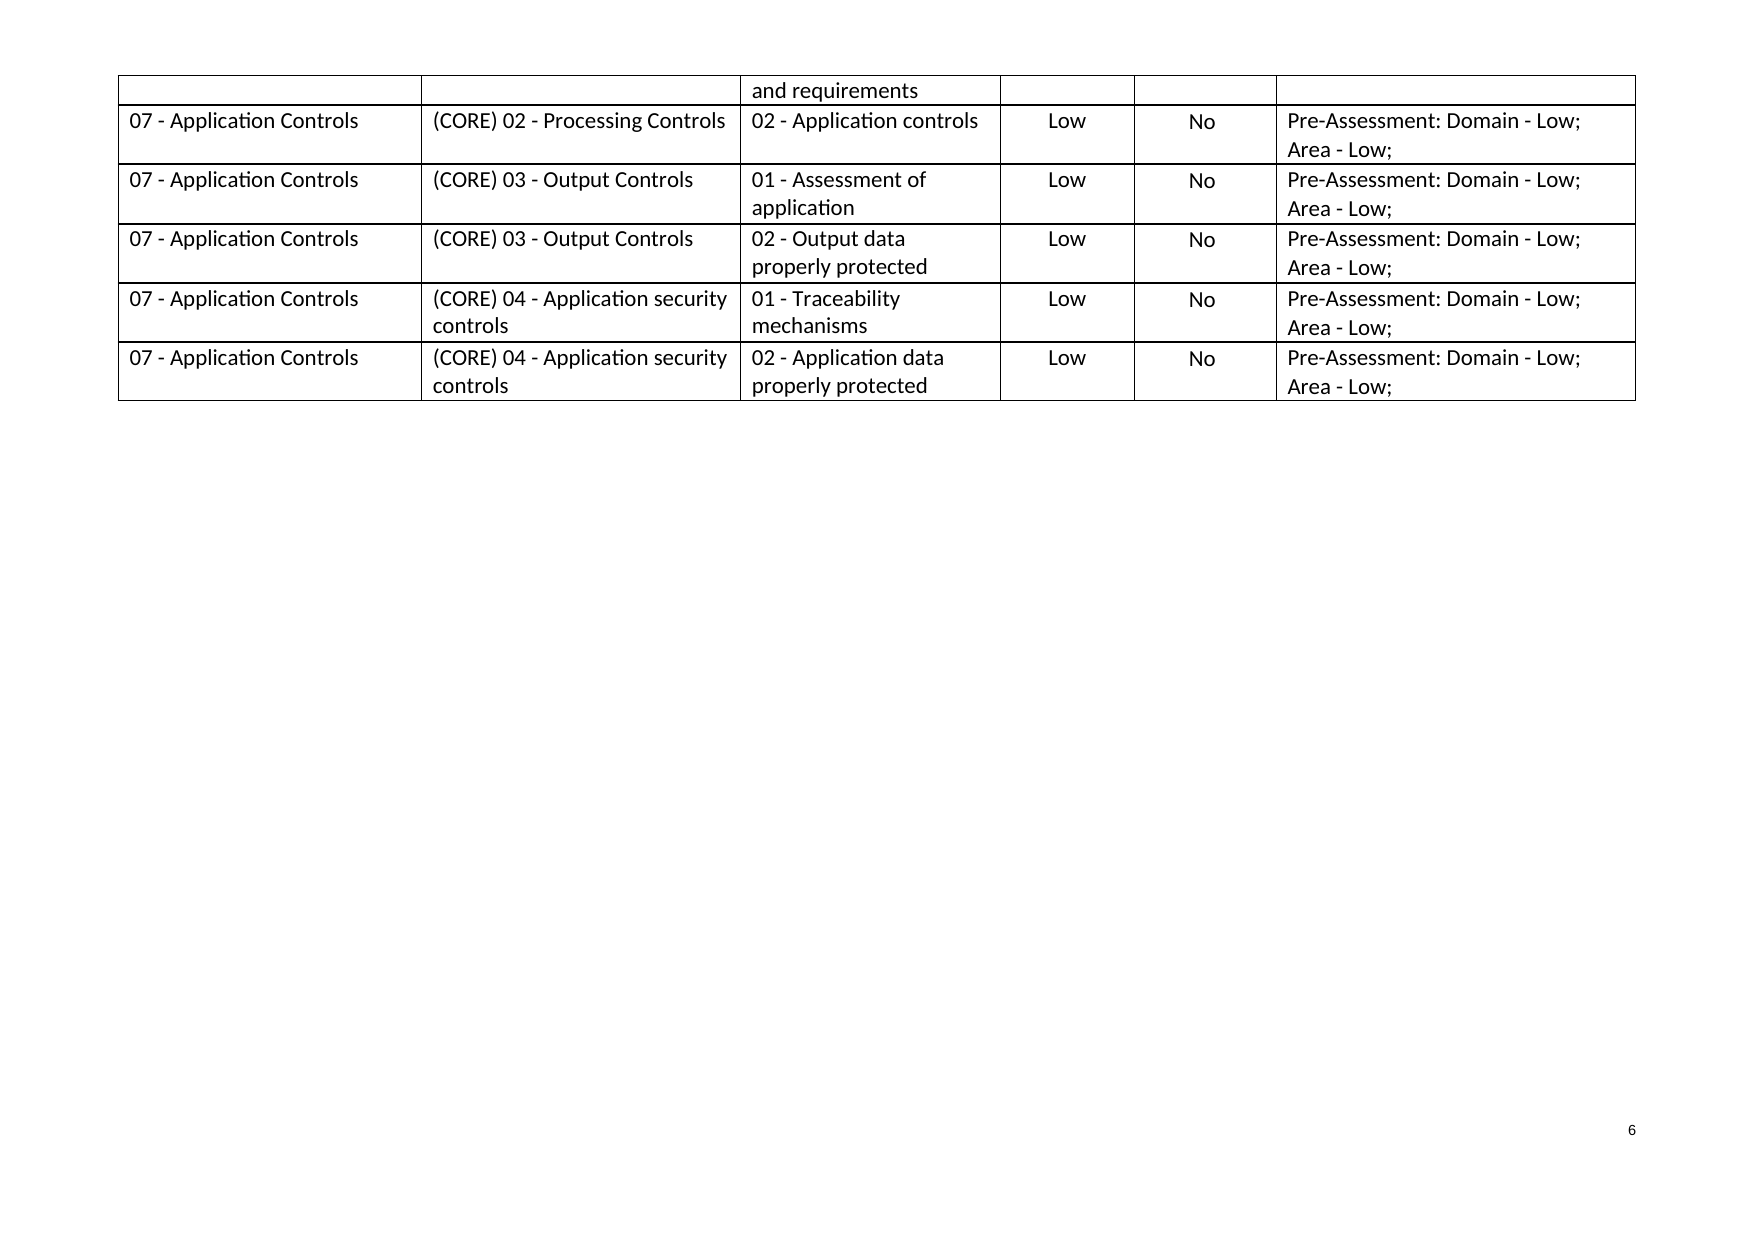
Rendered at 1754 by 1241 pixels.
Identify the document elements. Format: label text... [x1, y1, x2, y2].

table_header 07 - Application Controls [119, 225, 421, 282]
table_header Low [1001, 343, 1134, 400]
table_header 02 - Application data properly protected [741, 343, 1000, 400]
table_header No [1135, 225, 1276, 282]
table_header No [1135, 106, 1276, 163]
table_header 02 - Application controls [741, 106, 1000, 163]
table_header 07 - Application Controls [119, 165, 421, 222]
table_header (CORE) 03 - Output Controls [422, 165, 740, 222]
table_header [1277, 76, 1635, 104]
table_header [1001, 76, 1134, 104]
table_header 01 - Traceability mechanisms [741, 284, 1000, 341]
table_header 07 - Application Controls [119, 343, 421, 400]
table_header [422, 76, 740, 104]
table_header (CORE) 03 - Output Controls [422, 225, 740, 282]
table_header Low [1001, 284, 1134, 341]
table_header (CORE) 02 - Processing Controls [422, 106, 740, 163]
table_header 02 - Output data properly protected [741, 225, 1000, 282]
table_header [119, 76, 421, 104]
table_header (CORE) 04 - Application security controls [422, 343, 740, 400]
table_header (CORE) 04 - Application security controls [422, 284, 740, 341]
table_header 01 - Assessment of application [741, 165, 1000, 222]
table_header No [1135, 284, 1276, 341]
table_header and requirements [741, 76, 1000, 104]
table_header [1135, 76, 1276, 104]
table_header Pre-Assessment: Domain - Low; Area - Low; [1277, 165, 1635, 222]
table_header 07 - Application Controls [119, 284, 421, 341]
table_header Low [1001, 225, 1134, 282]
table_header No [1135, 165, 1276, 222]
table_header Low [1001, 165, 1134, 222]
table_header Pre-Assessment: Domain - Low; Area - Low; [1277, 284, 1635, 341]
table_header No [1135, 343, 1276, 400]
table_header 07 - Application Controls [119, 106, 421, 163]
table_header Low [1001, 106, 1134, 163]
table_header Pre-Assessment: Domain - Low; Area - Low; [1277, 106, 1635, 163]
table_header Pre-Assessment: Domain - Low; Area - Low; [1277, 225, 1635, 282]
table_header Pre-Assessment: Domain - Low; Area - Low; [1277, 343, 1635, 400]
